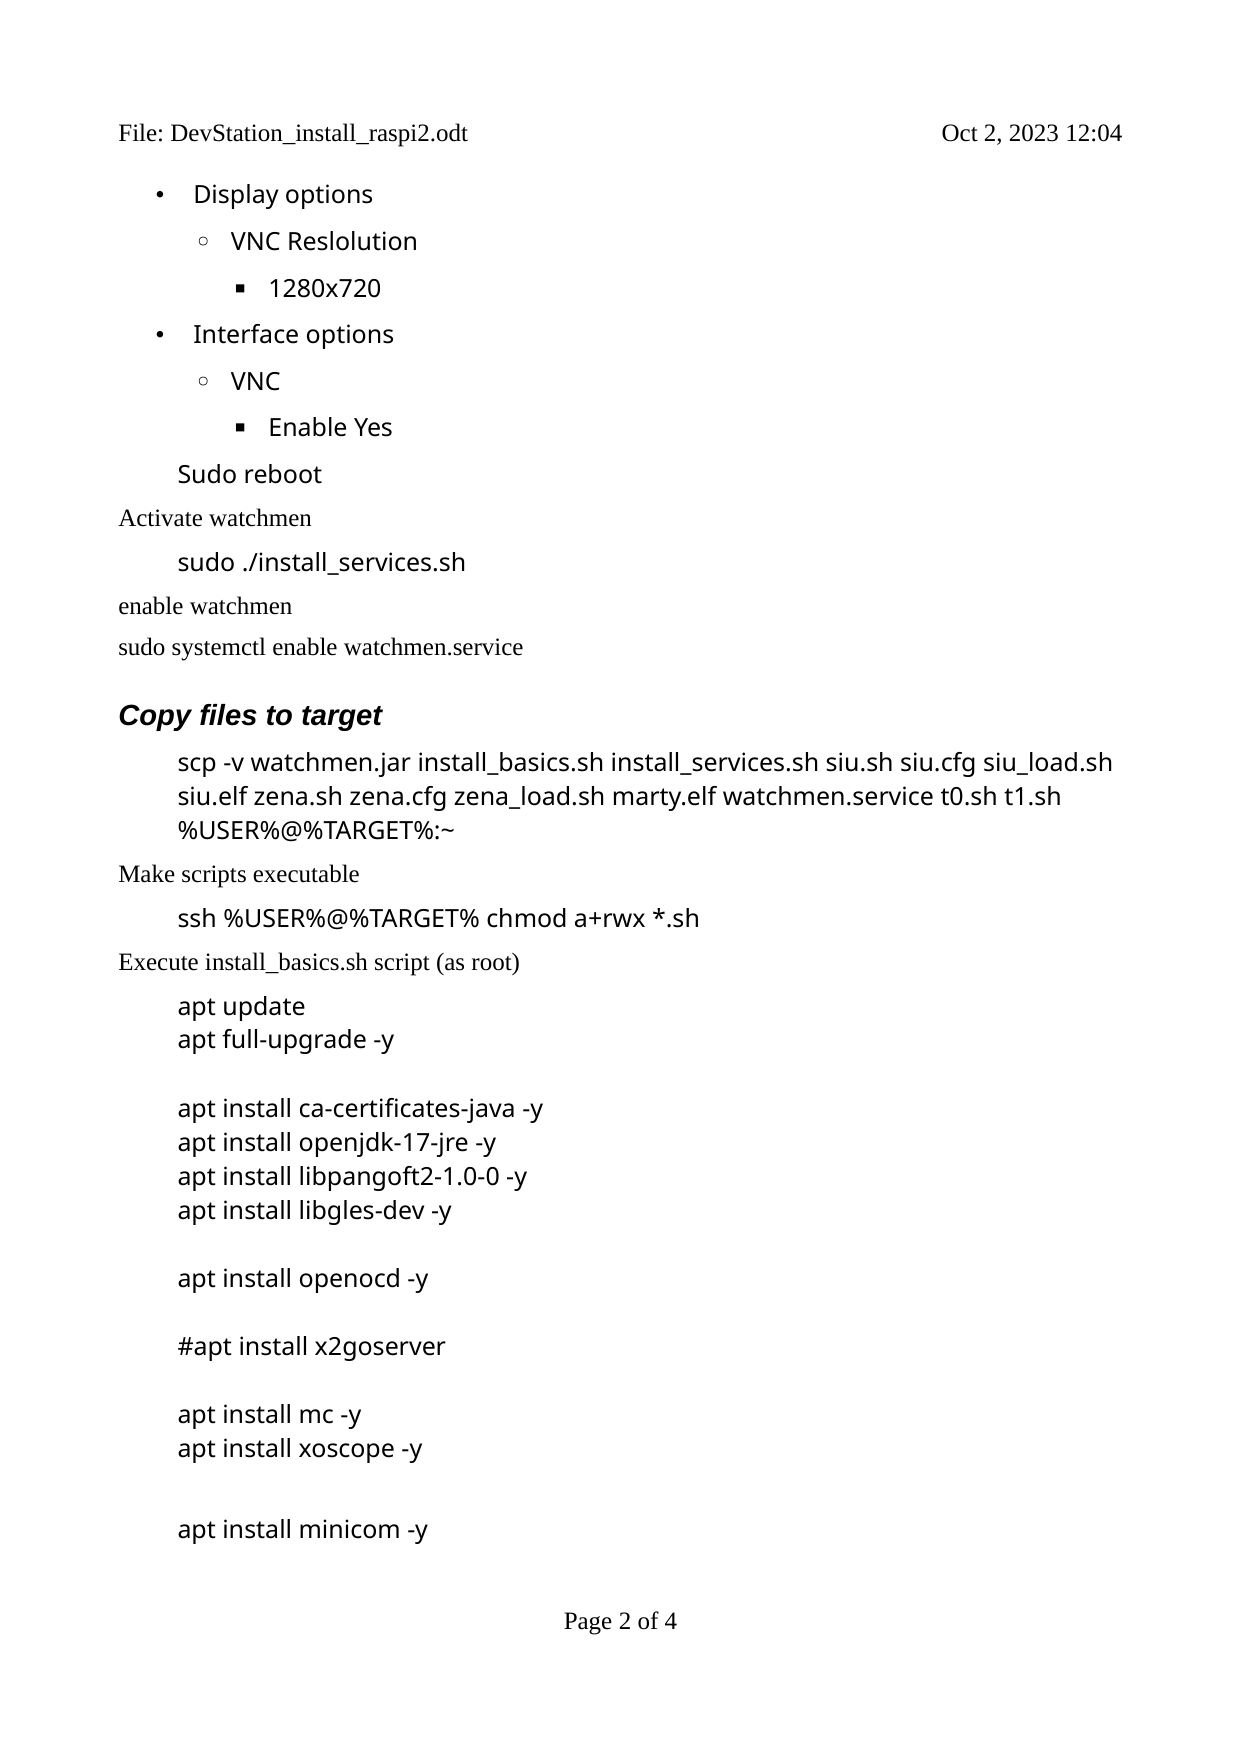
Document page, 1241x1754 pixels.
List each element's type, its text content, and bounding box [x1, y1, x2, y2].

text sudo ./install_services.sh [177, 544, 1122, 578]
list VNC [193, 363, 1122, 397]
text apt install minicom -y [177, 1512, 1122, 1546]
list 1280x720 [231, 270, 1122, 304]
subtitle Copy files to target [118, 698, 1122, 732]
text enable watchmen [118, 591, 1122, 619]
list Display options [156, 177, 1122, 211]
text Execute install_basics.sh script (as root) [118, 947, 1122, 976]
text sudo systemctl enable watchmen.service [118, 632, 1122, 661]
text Activate watchmen [118, 503, 1122, 532]
list VNC Reslolution [193, 224, 1122, 258]
text ssh %USER%@%TARGET% chmod a+rwx *.sh [177, 900, 1122, 934]
text apt update apt full-upgrade -y apt install ca-certificates-java -y apt install openjdk-17-jre -y apt install libpangoft2-1.0-0 -y apt install libgles-dev -y apt install openocd -y #apt install x2goserver apt install mc -y apt install xoscope -y [177, 988, 1122, 1499]
text Sudo reboot [177, 456, 1122, 491]
list Enable Yes [231, 410, 1122, 444]
text Make scripts executable [118, 859, 1122, 888]
text scp -v watchmen.jar install_basics.sh install_services.sh siu.sh siu.cfg siu_load.sh siu.elf zena.sh zena.cfg zena_load.sh marty.elf watchmen.service t0.sh t1.sh %USER%@%TARGET%:~ [177, 744, 1122, 847]
list Interface options [156, 317, 1122, 351]
